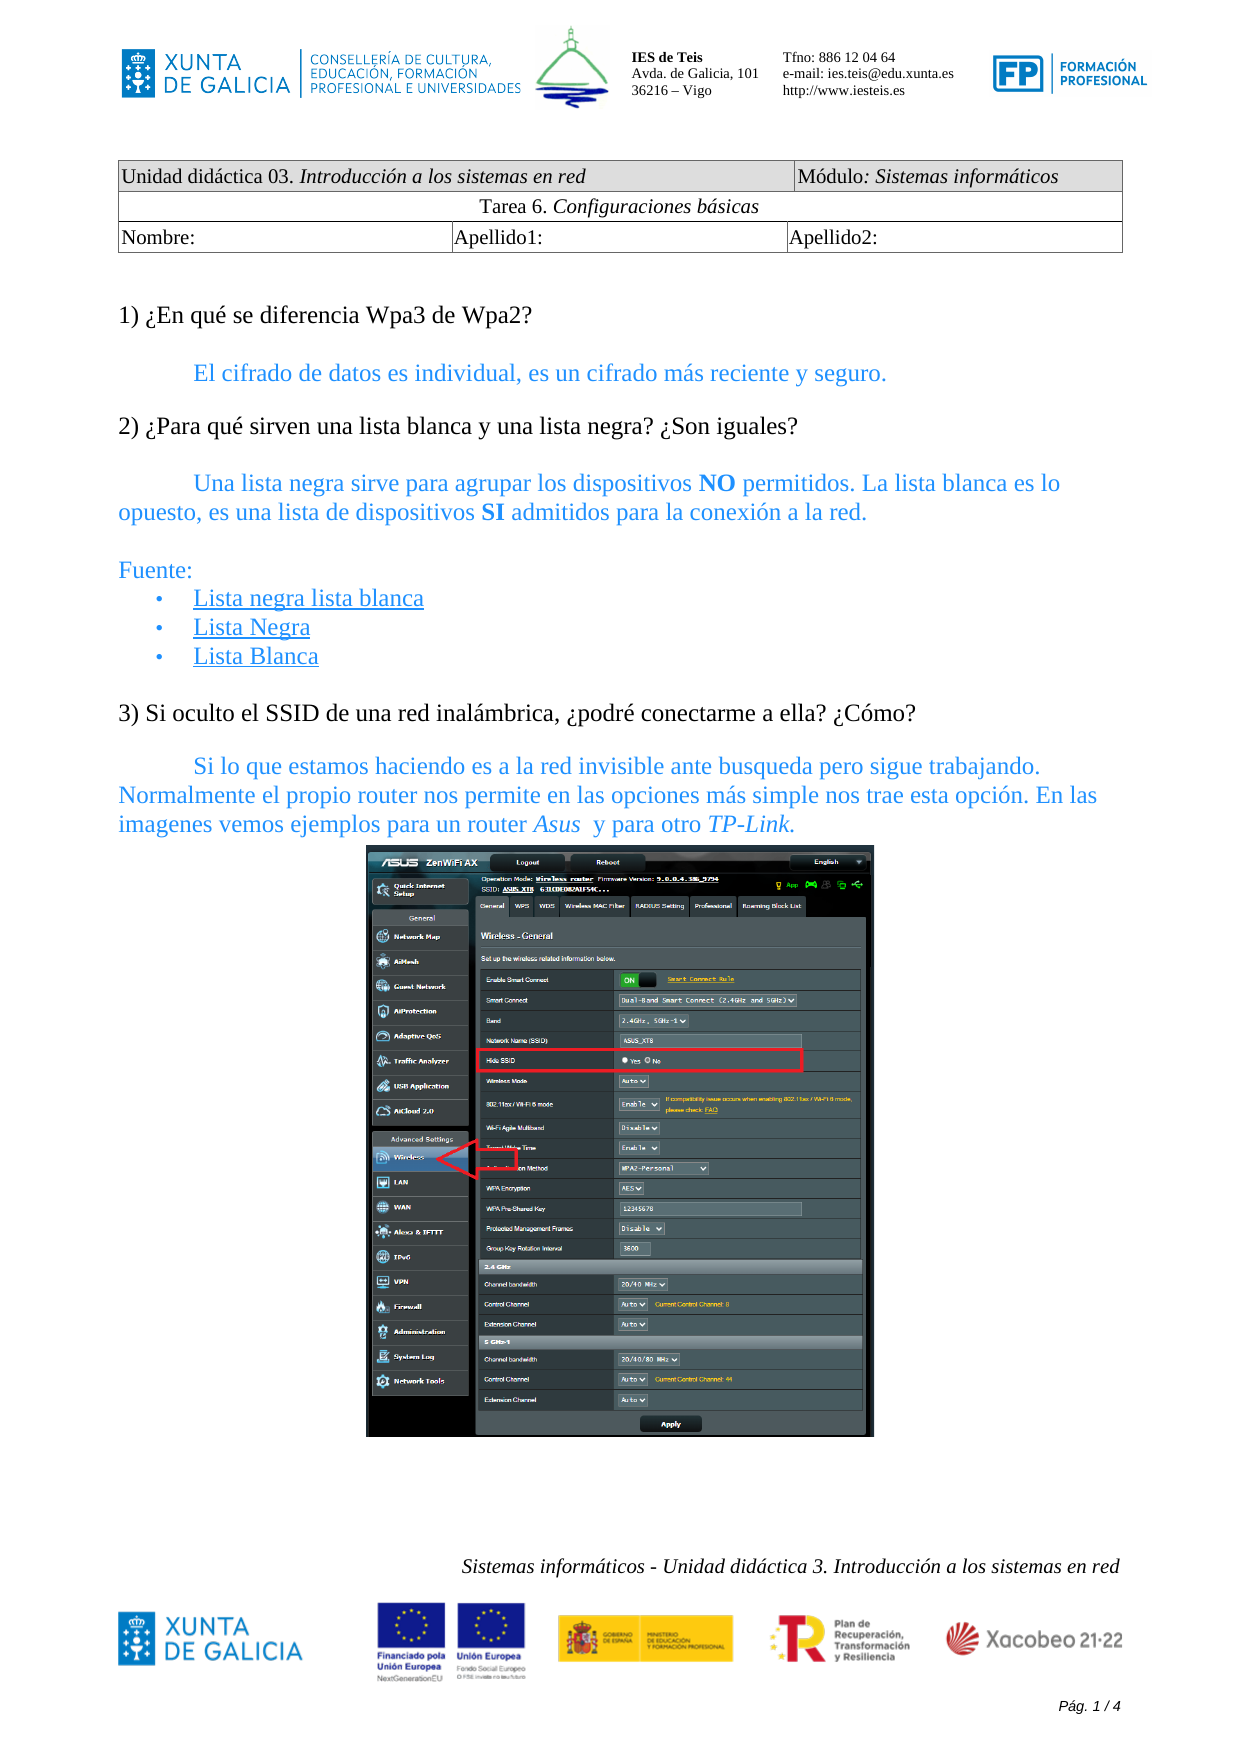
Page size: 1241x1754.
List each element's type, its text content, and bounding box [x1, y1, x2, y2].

table_cell Apellido2: [788, 222, 1122, 252]
picture [118, 1592, 1123, 1688]
list Lista Negra [156, 612, 1122, 641]
picture [366, 845, 875, 1437]
text 1) ¿En qué se diferencia Wpa3 de Wpa2? [118, 301, 1122, 329]
text El cifrado de datos es individual, es un cifrado más reciente y seguro. [118, 358, 1122, 387]
text Una lista negra sirve para agrupar los dispositivos NO permitidos. La lista blanca es lo opuesto, es una lista de dispositivos SI admitidos para la conexión a la red. [118, 468, 1122, 526]
table_header Módulo: Sistemas informáticos [795, 161, 1122, 191]
list Lista negra lista blanca [156, 583, 1122, 612]
picture [534, 25, 611, 110]
text Si lo que estamos haciendo es a la red invisible ante busqueda pero sigue trabajando. Normalmente el propio router nos permite en las opciones más simple nos trae esta opción. En las imagenes vemos ejemplos para un router Asus y para otro TP-Link. [118, 751, 1122, 837]
table_cell Apellido1: [453, 222, 787, 252]
list Lista Blanca [156, 641, 1122, 670]
table_cell Nombre: [119, 222, 452, 252]
text Fuente: [118, 555, 1122, 583]
text 2) ¿Para qué sirven una lista blanca y una lista negra? ¿Son iguales? [118, 411, 1122, 440]
table_header Unidad didáctica 03. Introducción a los sistemas en red [119, 161, 794, 191]
picture [989, 50, 1153, 97]
picture [121, 49, 521, 98]
text 3) Si oculto el SSID de una red inalámbrica, ¿podré conectarme a ella? ¿Cómo? [118, 698, 1122, 727]
table_cell Tarea 6. Configuraciones básicas [119, 192, 1122, 221]
